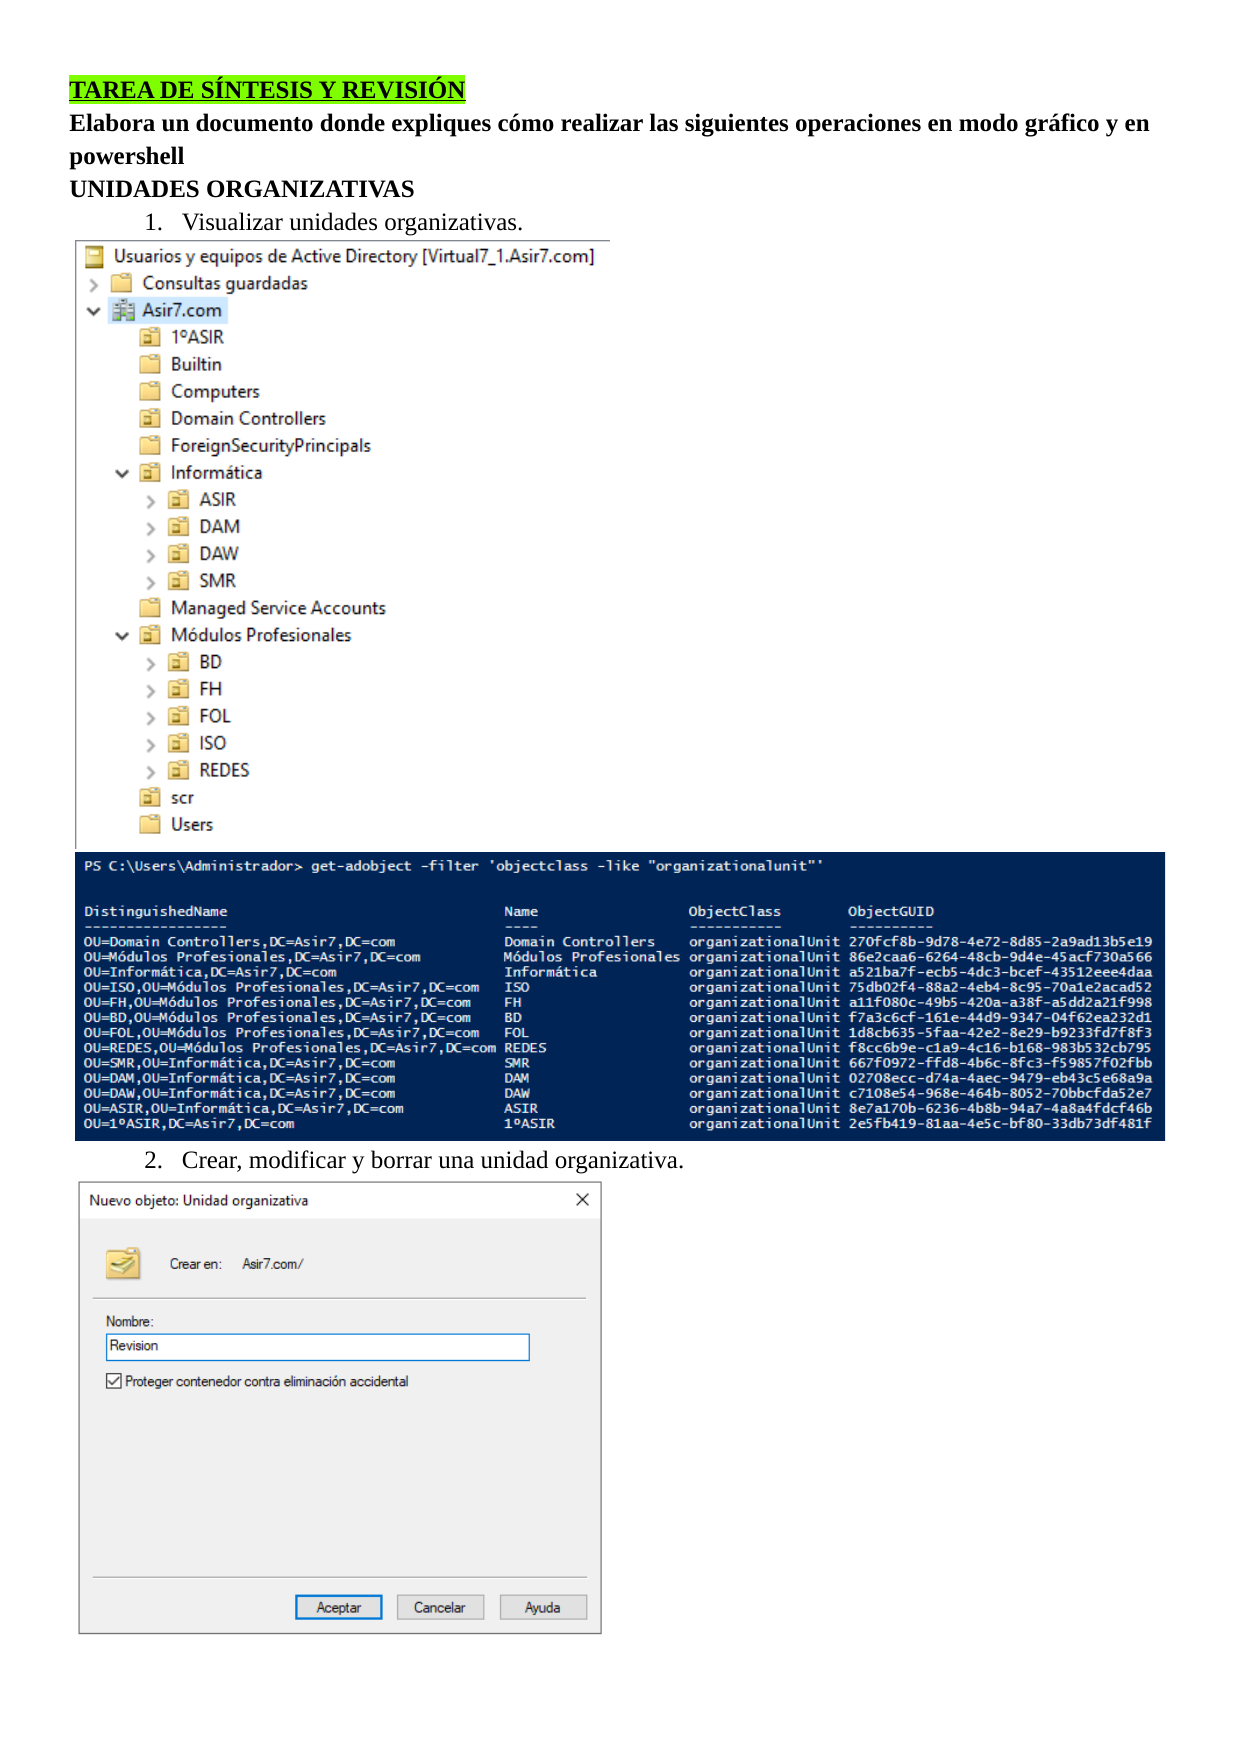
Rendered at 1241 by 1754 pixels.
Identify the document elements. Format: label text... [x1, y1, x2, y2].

text UNIDADES ORGANIZATIVAS [69, 174, 1165, 203]
text TAREA DE SÍNTESIS Y REVISIÓN [69, 75, 1165, 104]
list Visualizar unidades organizativas. [144, 207, 1165, 236]
list Crear, modificar y borrar una unidad organizativa. [144, 1145, 1165, 1174]
text Elabora un documento donde expliques cómo realizar las siguientes operaciones en modo gráfico y en powershell [69, 108, 1165, 170]
